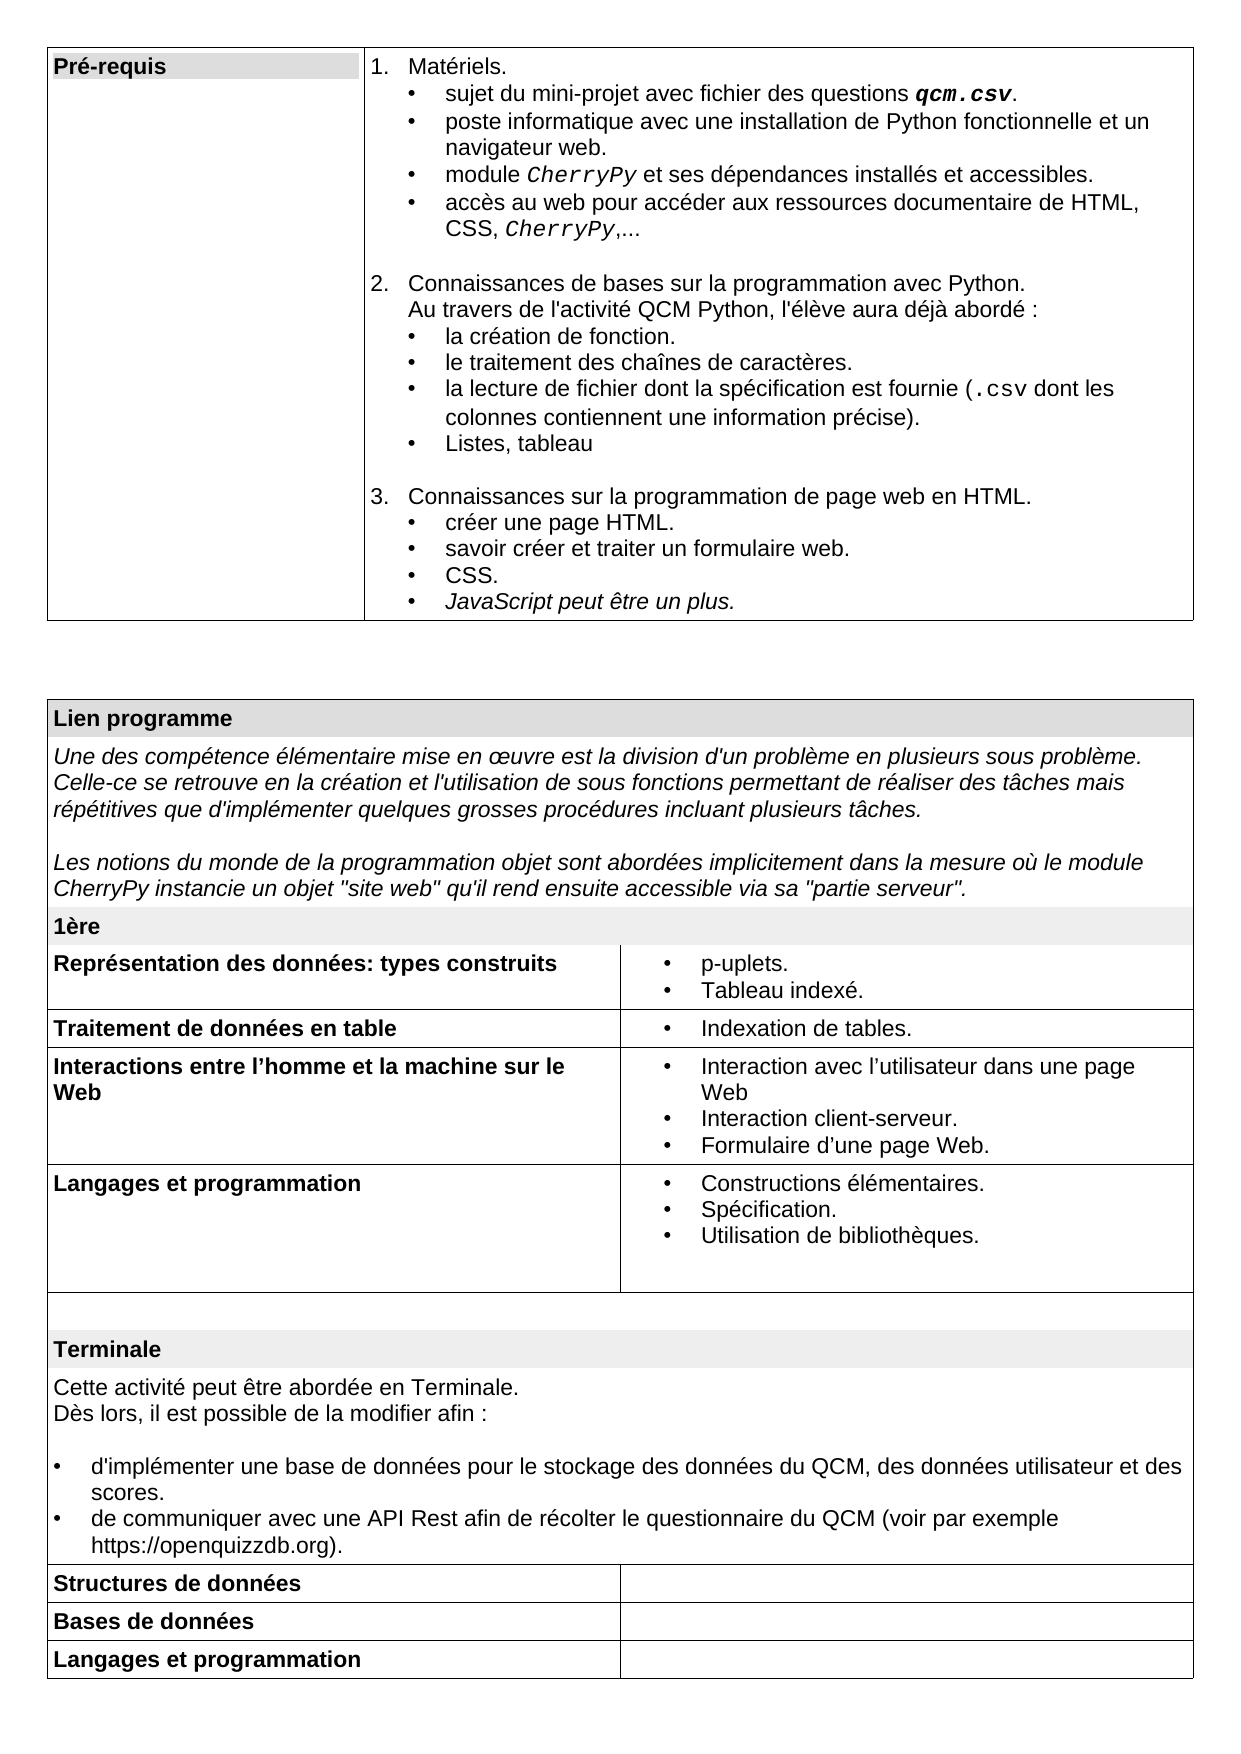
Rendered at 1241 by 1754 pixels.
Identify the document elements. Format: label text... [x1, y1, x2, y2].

table_header Pré-requis [48, 48, 364, 620]
table_header [48, 1254, 620, 1292]
table_cell Traitement de données en table [48, 1010, 620, 1047]
table_cell [621, 1603, 1193, 1640]
table_cell 1ère [48, 907, 1193, 945]
table_header Lien programme [48, 700, 1193, 737]
table_cell Constructions élémentaires. Spécification. Utilisation de bibliothèques. [621, 1165, 1193, 1254]
table_cell Terminale [48, 1330, 1193, 1368]
table_cell Interaction avec l’utilisateur dans une page Web Interaction client-serveur. Formulaire d’une page Web. [621, 1048, 1193, 1164]
table_cell Langages et programmation [48, 1165, 620, 1254]
table_cell p-uplets. Tableau indexé. [621, 945, 1193, 1009]
table_cell [621, 1641, 1193, 1678]
table_cell Structures de données [48, 1565, 620, 1602]
table_cell [48, 1293, 1193, 1330]
table_cell Interactions entre l’homme et la machine sur le Web [48, 1048, 620, 1164]
table_cell [621, 1565, 1193, 1602]
table_cell Une des compétence élémentaire mise en œuvre est la division d'un problème en plusieurs sous problème. Celle-ce se retrouve en la création et l'utilisation de sous fonctions permettant de réaliser des tâches mais répétitives que d'implémenter quelques grosses procédures incluant plusieurs tâches. Les notions du monde de la programmation objet sont abordées implicitement dans la mesure où le module CherryPy instancie un objet "site web" qu'il rend ensuite accessible via sa "partie serveur". [48, 737, 1193, 907]
table_cell Langages et programmation [48, 1641, 620, 1678]
table_cell Bases de données [48, 1603, 620, 1640]
table_cell Représentation des données: types construits [48, 945, 620, 1009]
table_cell Indexation de tables. [621, 1010, 1193, 1047]
table_header Matériels. sujet du mini-projet avec fichier des questions qcm.csv. poste informatique avec une installation de Python fonctionnelle et un navigateur web. module CherryPy et ses dépendances installés et accessibles. accès au web pour accéder aux ressources documentaire de HTML, CSS, CherryPy,... Connaissances de bases sur la programmation avec Python. Au travers de l'activité QCM Python, l'élève aura déjà abordé : la création de fonction. le traitement des chaînes de caractères. la lecture de fichier dont la spécification est fournie (.csv dont les colonnes contiennent une information précise). Listes, tableau Connaissances sur la programmation de page web en HTML. créer une page HTML. savoir créer et traiter un formulaire web. CSS. JavaScript peut être un plus. [365, 48, 1193, 620]
table_cell Cette activité peut être abordée en Terminale. Dès lors, il est possible de la modifier afin : d'implémenter une base de données pour le stockage des données du QCM, des données utilisateur et des scores. de communiquer avec une API Rest afin de récolter le questionnaire du QCM (voir par exemple https://openquizzdb.org). [48, 1368, 1193, 1564]
table_header [621, 1254, 1193, 1292]
